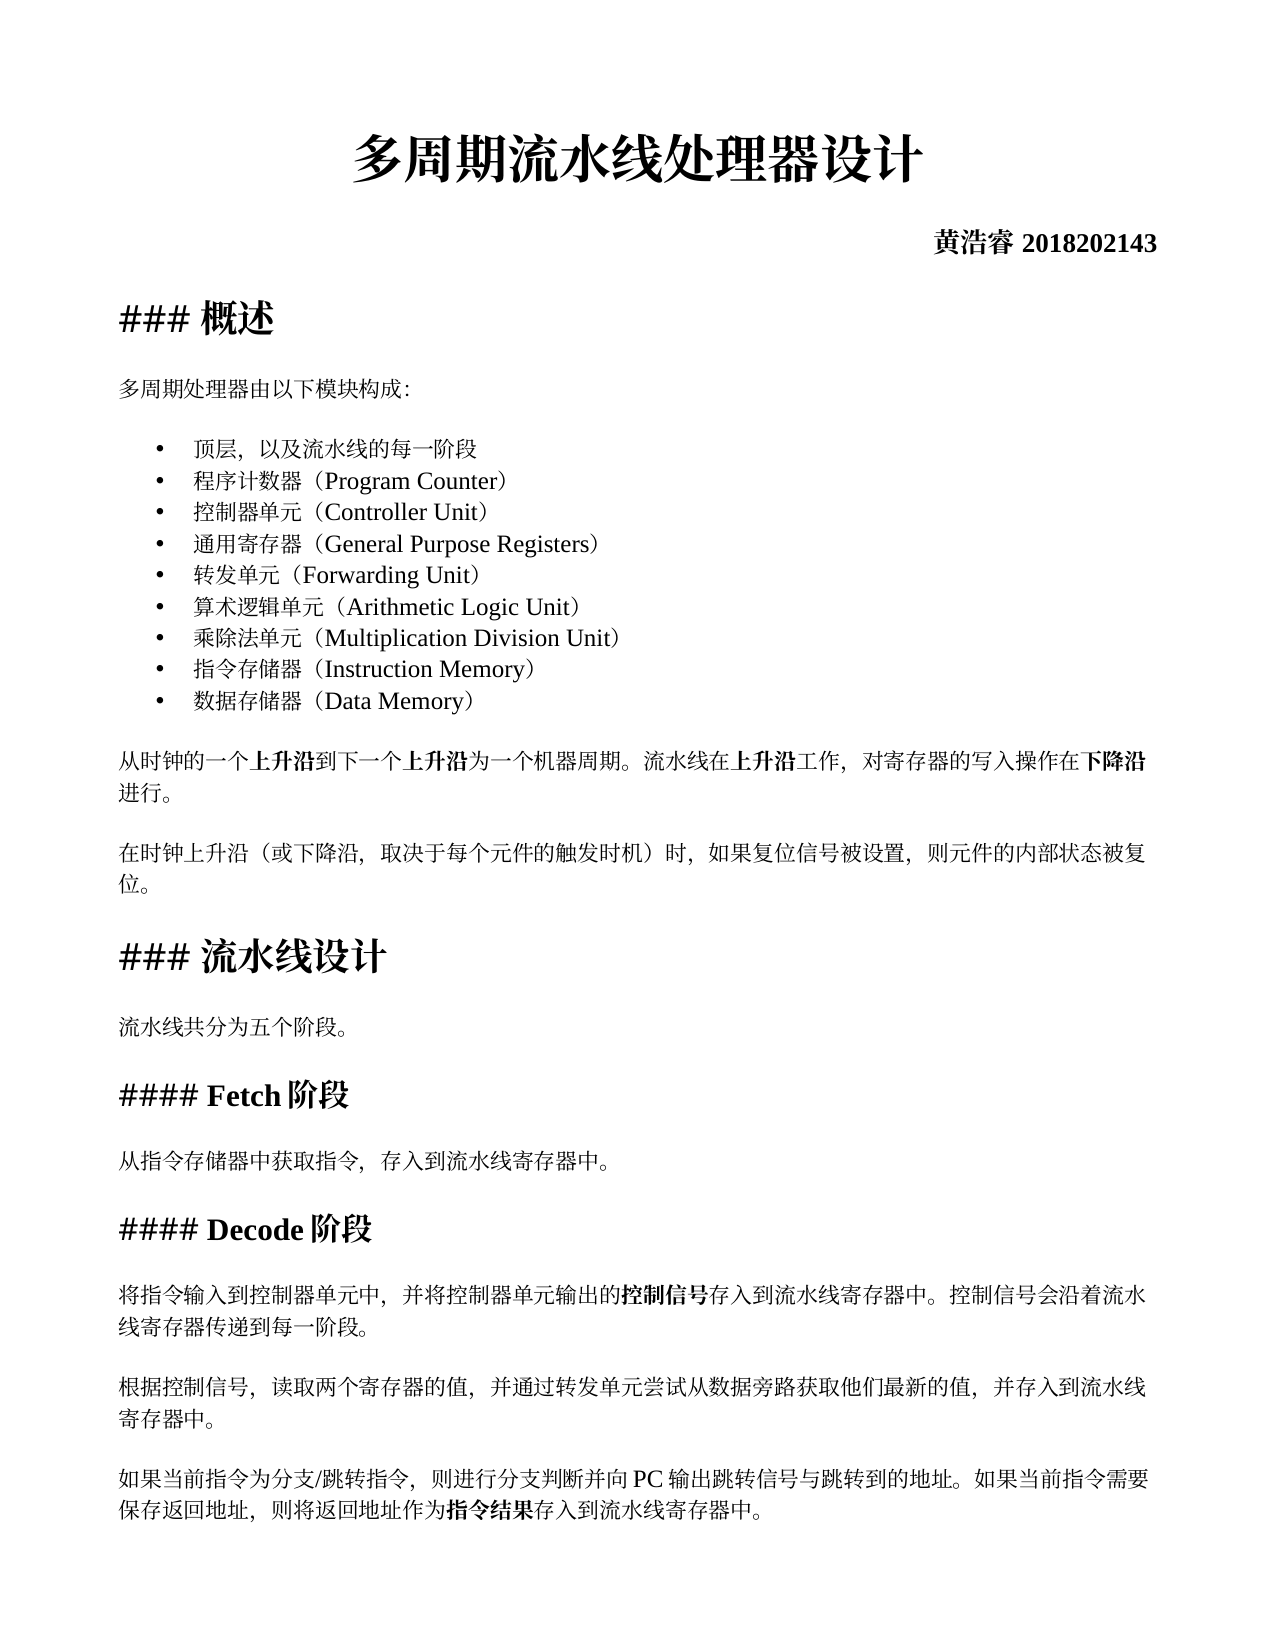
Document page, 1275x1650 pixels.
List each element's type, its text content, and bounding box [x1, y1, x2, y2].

list 数据存储器（Data Memory） [156, 684, 1157, 716]
list 顶层，以及流水线的每一阶段 [156, 432, 1157, 464]
list 乘除法单元（Multiplication Division Unit） [156, 621, 1157, 653]
text 多周期流水线处理器设计 [118, 118, 1157, 193]
text 从指令存储器中获取指令，存入到流水线寄存器中。 [118, 1144, 1157, 1176]
text 根据控制信号，读取两个寄存器的值，并通过转发单元尝试从数据旁路获取他们最新的值，并存入到流水线寄存器中。 [118, 1370, 1157, 1433]
text 在时钟上升沿（或下降沿，取决于每个元件的触发时机）时，如果复位信号被设置，则元件的内部状态被复位。 [118, 836, 1157, 899]
text ### 概述 [118, 289, 1157, 343]
text 黄浩睿 2018202143 [118, 222, 1157, 261]
text ### 流水线设计 [118, 928, 1157, 982]
text #### Decode阶段 [118, 1205, 1157, 1250]
list 指令存储器（Instruction Memory） [156, 653, 1157, 684]
list 控制器单元（Controller Unit） [156, 495, 1157, 527]
text #### Fetch阶段 [118, 1071, 1157, 1116]
text 如果当前指令为分支/跳转指令，则进行分支判断并向PC输出跳转信号与跳转到的地址。如果当前指令需要保存返回地址，则将返回地址作为指令结果存入到流水线寄存器中。 [118, 1462, 1157, 1525]
list 算术逻辑单元（Arithmetic Logic Unit） [156, 590, 1157, 621]
list 转发单元（Forwarding Unit） [156, 558, 1157, 590]
list 程序计数器（Program Counter） [156, 464, 1157, 495]
text 流水线共分为五个阶段。 [118, 1011, 1157, 1042]
list 通用寄存器（General Purpose Registers） [156, 527, 1157, 558]
text 从时钟的一个上升沿到下一个上升沿为一个机器周期。流水线在上升沿工作，对寄存器的写入操作在下降沿进行。 [118, 744, 1157, 807]
text 多周期处理器由以下模块构成： [118, 372, 1157, 404]
text 将指令输入到控制器单元中，并将控制器单元输出的控制信号存入到流水线寄存器中。控制信号会沿着流水线寄存器传递到每一阶段。 [118, 1279, 1157, 1342]
